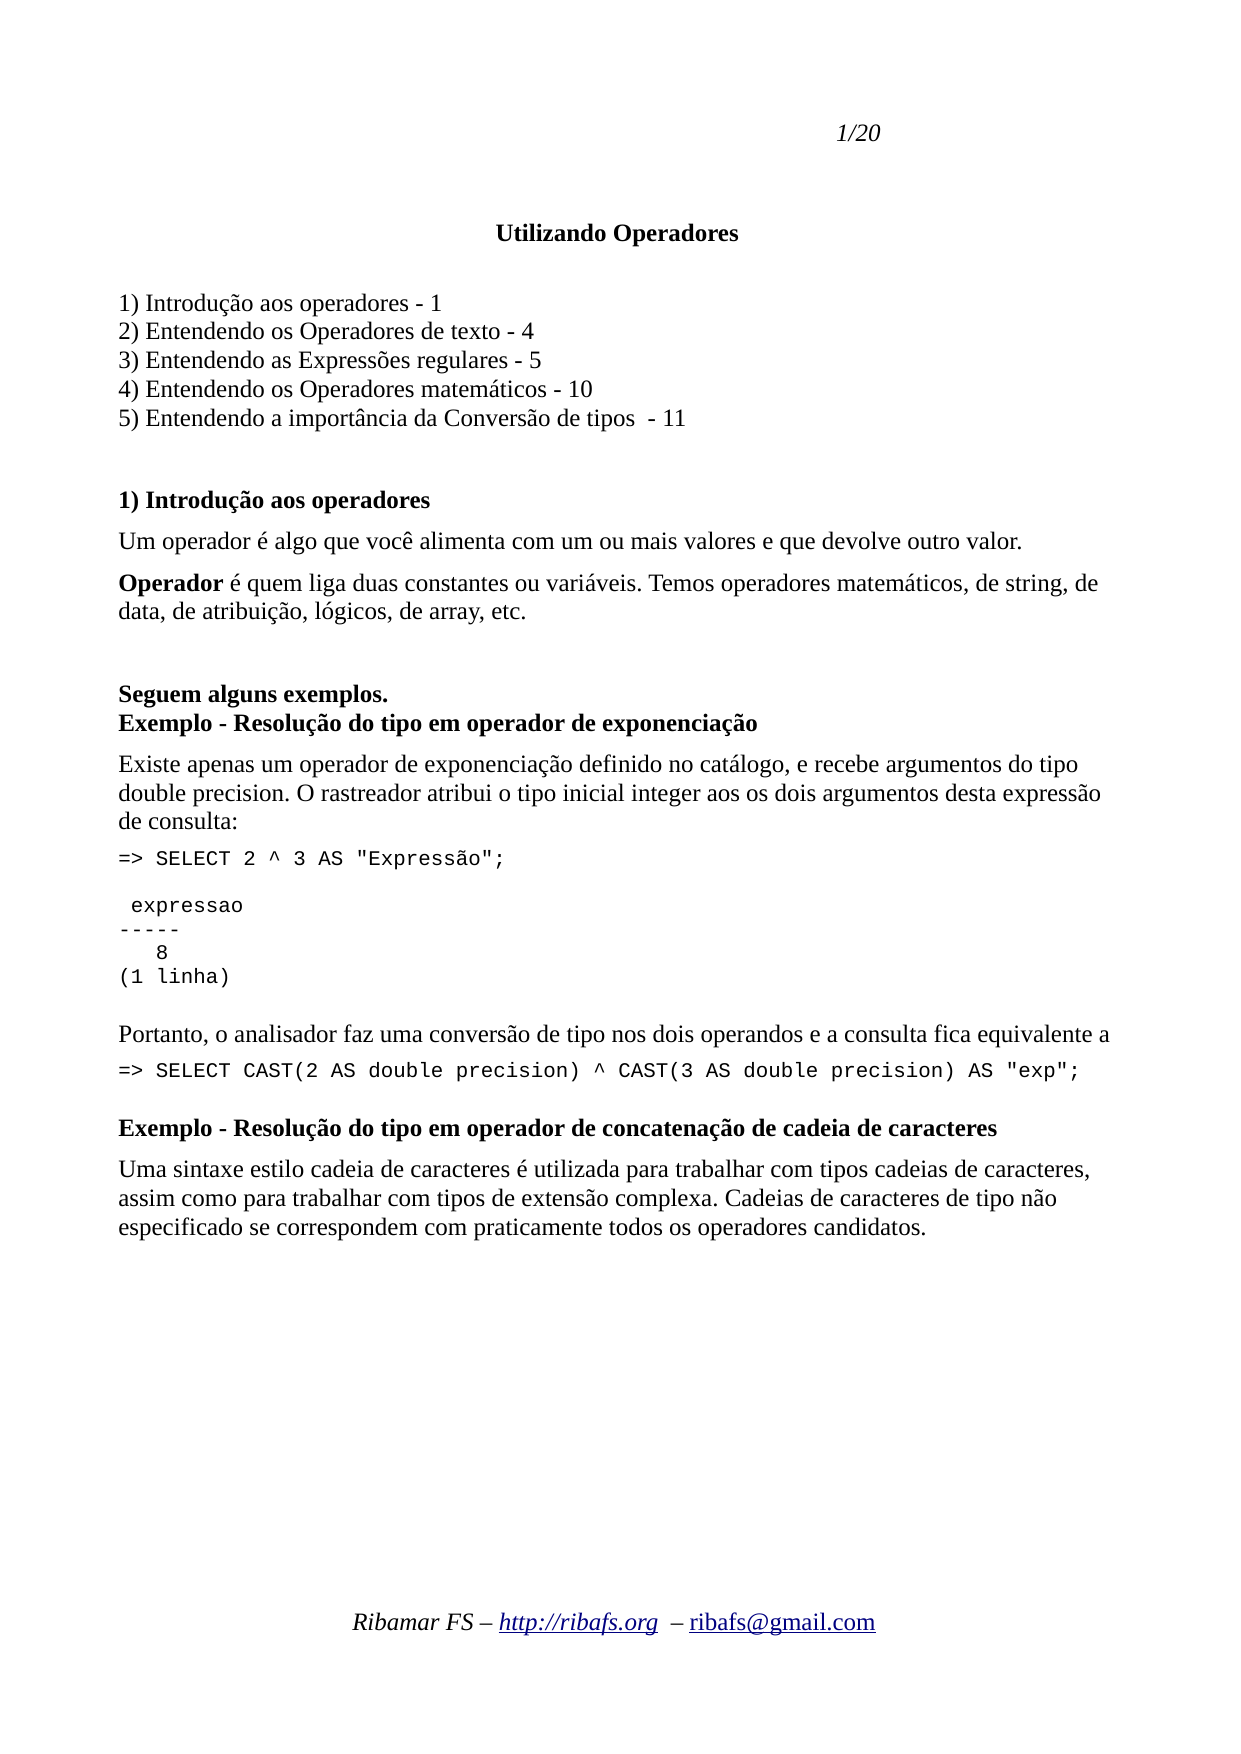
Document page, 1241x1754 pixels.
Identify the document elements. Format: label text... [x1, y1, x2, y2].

text Seguem alguns exemplos. [118, 679, 1122, 708]
text ----- [118, 918, 1122, 942]
text (1 linha) [118, 966, 1122, 989]
text Existe apenas um operador de exponenciação definido no catálogo, e recebe argumentos do tipo double precision. O rastreador atribui o tipo inicial integer aos os dois argumentos desta expressão de consulta: [118, 749, 1122, 835]
text Exemplo - Resolução do tipo em operador de concatenação de cadeia de caracteres [118, 1113, 1122, 1142]
text 1) Introdução aos operadores - 1 2) Entendendo os Operadores de texto - 4 3) Entendendo as Expressões regulares - 5 4) Entendendo os Operadores matemáticos - 10 5) Entendendo a importância da Conversão de tipos - 11 [118, 288, 1122, 431]
text => SELECT 2 ^ 3 AS "Expressão"; [118, 848, 1122, 871]
text Operador é quem liga duas constantes ou variáveis. Temos operadores matemáticos, de string, de data, de atribuição, lógicos, de array, etc. [118, 568, 1122, 625]
text Uma sintaxe estilo cadeia de caracteres é utilizada para trabalhar com tipos cadeias de caracteres, assim como para trabalhar com tipos de extensão complexa. Cadeias de caracteres de tipo não especificado se correspondem com praticamente todos os operadores candidatos. [118, 1154, 1122, 1241]
text Exemplo - Resolução do tipo em operador de exponenciação [118, 708, 1122, 736]
text Utilizando Operadores [118, 218, 1122, 275]
text expressao [118, 895, 1122, 918]
text 1) Introdução aos operadores [118, 485, 1122, 514]
text => SELECT CAST(2 AS double precision) ^ CAST(3 AS double precision) AS "exp"; [118, 1060, 1122, 1084]
text Portanto, o analisador faz uma conversão de tipo nos dois operandos e a consulta fica equivalente a [118, 1019, 1122, 1048]
text Um operador é algo que você alimenta com um ou mais valores e que devolve outro valor. [118, 526, 1122, 555]
text 8 [118, 942, 1122, 966]
